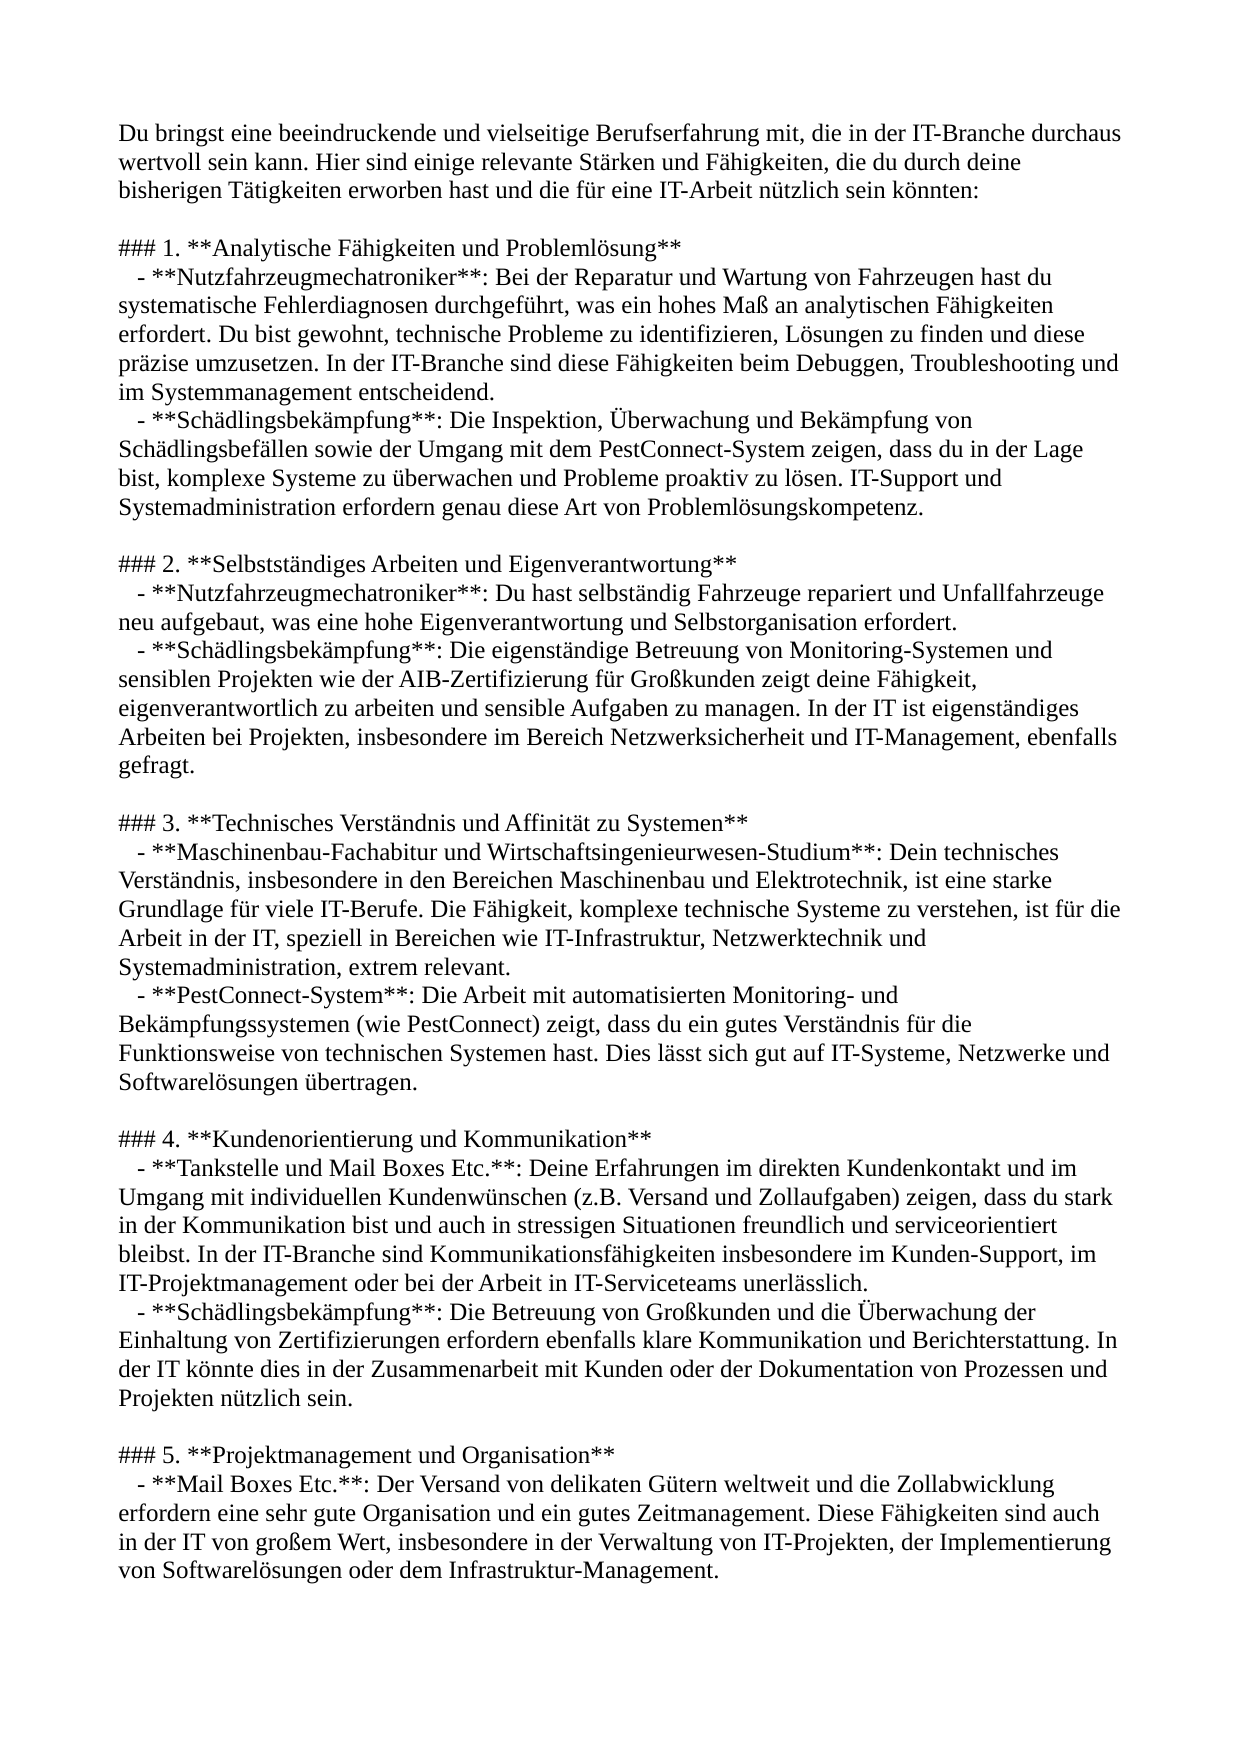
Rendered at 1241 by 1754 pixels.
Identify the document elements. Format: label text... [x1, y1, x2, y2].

text - **PestConnect-System**: Die Arbeit mit automatisierten Monitoring- und Bekämpfungssystemen (wie PestConnect) zeigt, dass du ein gutes Verständnis für die Funktionsweise von technischen Systemen hast. Dies lässt sich gut auf IT-Systeme, Netzwerke und Softwarelösungen übertragen. [118, 981, 1122, 1096]
text ### 4. **Kundenorientierung und Kommunikation** [118, 1124, 1122, 1153]
text - **Schädlingsbekämpfung**: Die Inspektion, Überwachung und Bekämpfung von Schädlingsbefällen sowie der Umgang mit dem PestConnect-System zeigen, dass du in der Lage bist, komplexe Systeme zu überwachen und Probleme proaktiv zu lösen. IT-Support und Systemadministration erfordern genau diese Art von Problemlösungskompetenz. [118, 406, 1122, 521]
text ### 5. **Projektmanagement und Organisation** [118, 1441, 1122, 1469]
text - **Schädlingsbekämpfung**: Die eigenständige Betreuung von Monitoring-Systemen und sensiblen Projekten wie der AIB-Zertifizierung für Großkunden zeigt deine Fähigkeit, eigenverantwortlich zu arbeiten und sensible Aufgaben zu managen. In der IT ist eigenständiges Arbeiten bei Projekten, insbesondere im Bereich Netzwerksicherheit und IT-Management, ebenfalls gefragt. [118, 636, 1122, 779]
text - **Nutzfahrzeugmechatroniker**: Du hast selbständig Fahrzeuge repariert und Unfallfahrzeuge neu aufgebaut, was eine hohe Eigenverantwortung und Selbstorganisation erfordert. [118, 578, 1122, 636]
text Du bringst eine beeindruckende und vielseitige Berufserfahrung mit, die in der IT-Branche durchaus wertvoll sein kann. Hier sind einige relevante Stärken und Fähigkeiten, die du durch deine bisherigen Tätigkeiten erworben hast und die für eine IT-Arbeit nützlich sein könnten: [118, 118, 1122, 204]
text ### 2. **Selbstständiges Arbeiten und Eigenverantwortung** [118, 549, 1122, 578]
text - **Maschinenbau-Fachabitur und Wirtschaftsingenieurwesen-Studium**: Dein technisches Verständnis, insbesondere in den Bereichen Maschinenbau und Elektrotechnik, ist eine starke Grundlage für viele IT-Berufe. Die Fähigkeit, komplexe technische Systeme zu verstehen, ist für die Arbeit in der IT, speziell in Bereichen wie IT-Infrastruktur, Netzwerktechnik und Systemadministration, extrem relevant. [118, 837, 1122, 981]
text - **Schädlingsbekämpfung**: Die Betreuung von Großkunden und die Überwachung der Einhaltung von Zertifizierungen erfordern ebenfalls klare Kommunikation und Berichterstattung. In der IT könnte dies in der Zusammenarbeit mit Kunden oder der Dokumentation von Prozessen und Projekten nützlich sein. [118, 1297, 1122, 1412]
text - **Mail Boxes Etc.**: Der Versand von delikaten Gütern weltweit und die Zollabwicklung erfordern eine sehr gute Organisation und ein gutes Zeitmanagement. Diese Fähigkeiten sind auch in der IT von großem Wert, insbesondere in der Verwaltung von IT-Projekten, der Implementierung von Softwarelösungen oder dem Infrastruktur-Management. [118, 1469, 1122, 1584]
text - **Tankstelle und Mail Boxes Etc.**: Deine Erfahrungen im direkten Kundenkontakt und im Umgang mit individuellen Kundenwünschen (z.B. Versand und Zollaufgaben) zeigen, dass du stark in der Kommunikation bist und auch in stressigen Situationen freundlich und serviceorientiert bleibst. In der IT-Branche sind Kommunikationsfähigkeiten insbesondere im Kunden-Support, im IT-Projektmanagement oder bei der Arbeit in IT-Serviceteams unerlässlich. [118, 1153, 1122, 1297]
text ### 3. **Technisches Verständnis und Affinität zu Systemen** [118, 808, 1122, 837]
text - **Nutzfahrzeugmechatroniker**: Bei der Reparatur und Wartung von Fahrzeugen hast du systematische Fehlerdiagnosen durchgeführt, was ein hohes Maß an analytischen Fähigkeiten erfordert. Du bist gewohnt, technische Probleme zu identifizieren, Lösungen zu finden und diese präzise umzusetzen. In der IT-Branche sind diese Fähigkeiten beim Debuggen, Troubleshooting und im Systemmanagement entscheidend. [118, 262, 1122, 406]
text ### 1. **Analytische Fähigkeiten und Problemlösung** [118, 233, 1122, 262]
